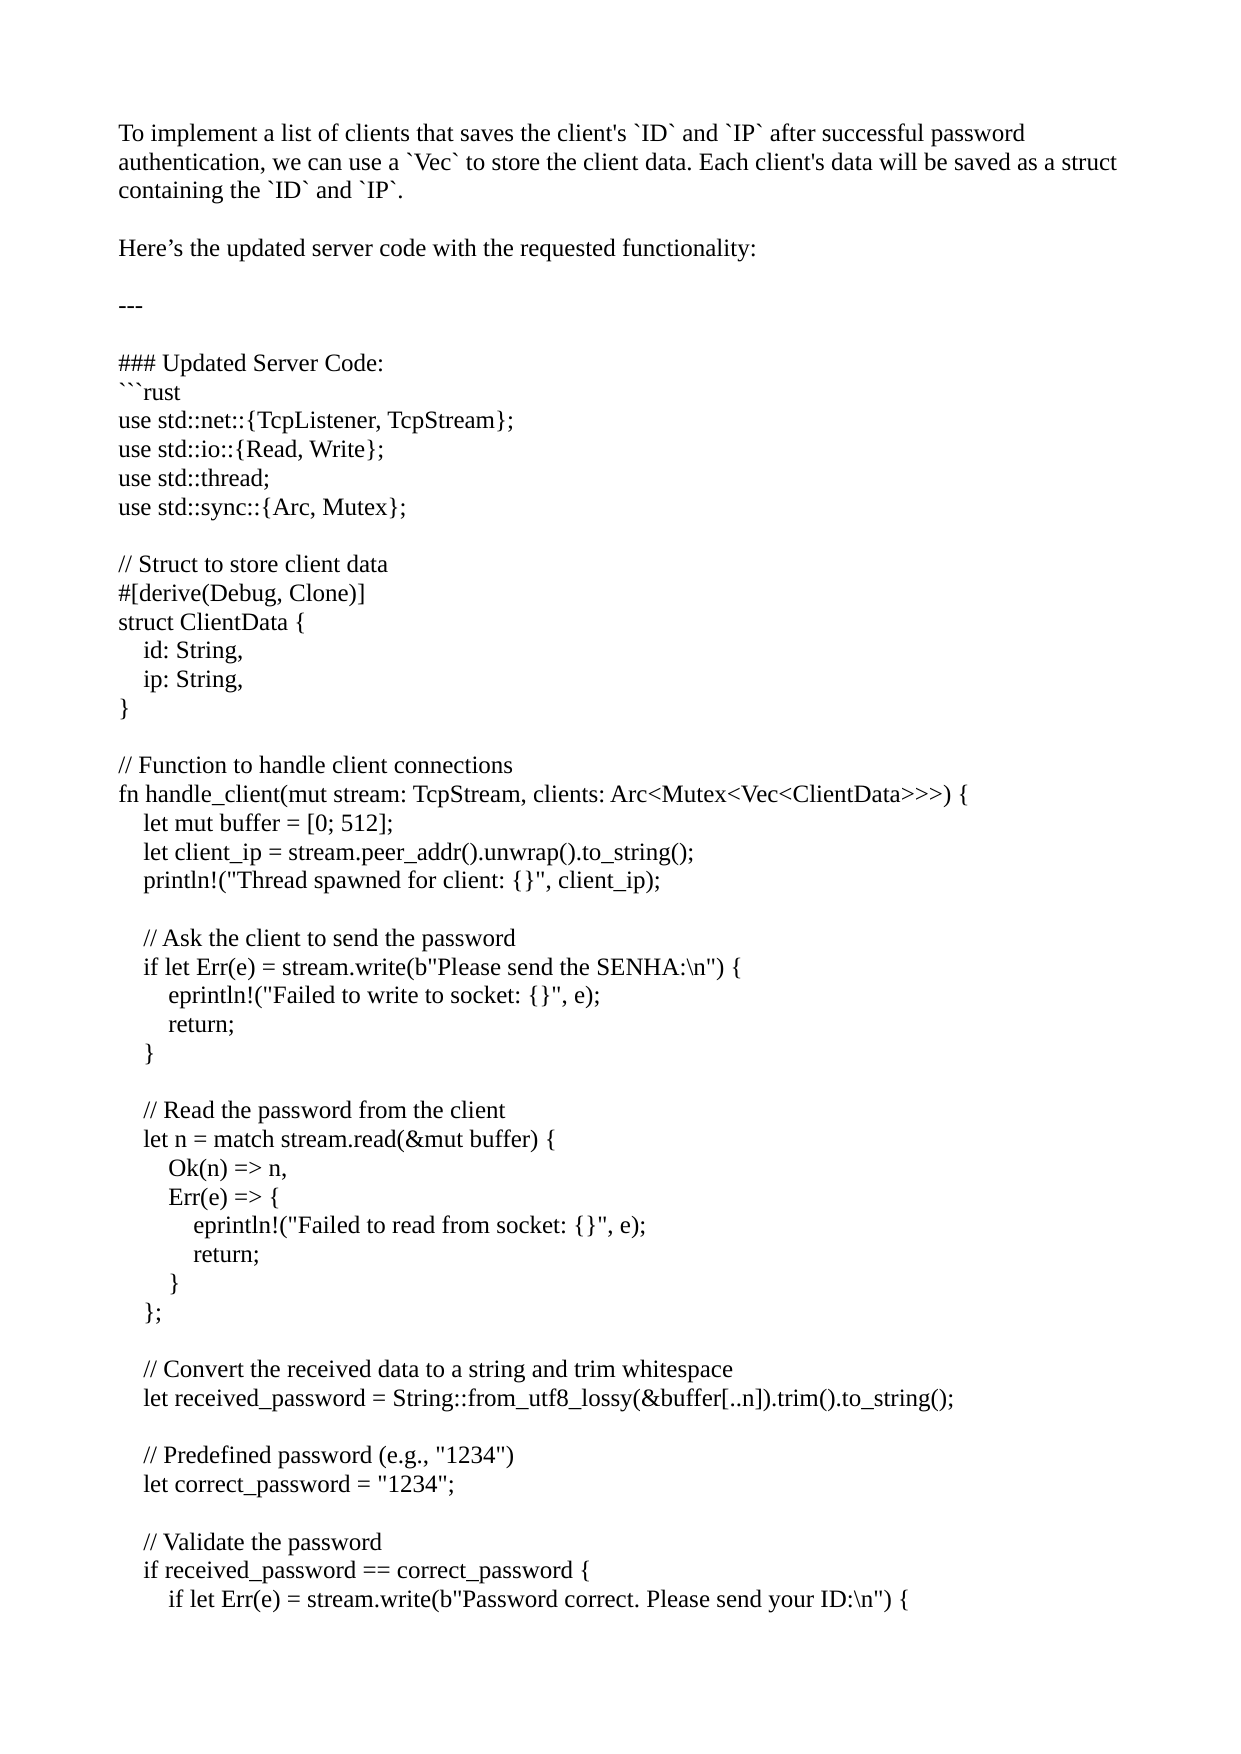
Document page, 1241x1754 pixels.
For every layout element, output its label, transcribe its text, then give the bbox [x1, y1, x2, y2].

text // Validate the password [118, 1527, 1122, 1556]
text let mut buffer = [0; 512]; [118, 808, 1122, 837]
text Here’s the updated server code with the requested functionality: [118, 233, 1122, 262]
text if received_password == correct_password { [118, 1556, 1122, 1584]
text // Struct to store client data [118, 549, 1122, 578]
text } [118, 1038, 1122, 1067]
text eprintln!("Failed to read from socket: {}", e); [118, 1211, 1122, 1239]
text Err(e) => { [118, 1182, 1122, 1211]
text }; [118, 1297, 1122, 1326]
text // Ask the client to send the password [118, 923, 1122, 952]
text To implement a list of clients that saves the client's `ID` and `IP` after successful password authentication, we can use a `Vec` to store the client data. Each client's data will be saved as a struct containing the `ID` and `IP`. [118, 118, 1122, 204]
text return; [118, 1239, 1122, 1268]
text // Predefined password (e.g., "1234") [118, 1441, 1122, 1469]
text // Read the password from the client [118, 1096, 1122, 1124]
text // Convert the received data to a string and trim whitespace [118, 1354, 1122, 1383]
text let correct_password = "1234"; [118, 1469, 1122, 1498]
text ### Updated Server Code: [118, 348, 1122, 377]
text id: String, [118, 636, 1122, 664]
text --- [118, 291, 1122, 319]
text if let Err(e) = stream.write(b"Please send the SENHA:\n") { [118, 952, 1122, 981]
text return; [118, 1009, 1122, 1038]
text let n = match stream.read(&mut buffer) { [118, 1124, 1122, 1153]
text ip: String, [118, 664, 1122, 693]
text use std::net::{TcpListener, TcpStream}; [118, 406, 1122, 434]
text use std::io::{Read, Write}; [118, 434, 1122, 463]
text let client_ip = stream.peer_addr().unwrap().to_string(); [118, 837, 1122, 866]
text eprintln!("Failed to write to socket: {}", e); [118, 981, 1122, 1009]
text // Function to handle client connections [118, 751, 1122, 779]
text } [118, 693, 1122, 722]
text fn handle_client(mut stream: TcpStream, clients: Arc<Mutex<Vec<ClientData>>>) { [118, 779, 1122, 808]
text } [118, 1268, 1122, 1297]
text println!("Thread spawned for client: {}", client_ip); [118, 866, 1122, 894]
text use std::thread; [118, 463, 1122, 492]
text #[derive(Debug, Clone)] [118, 578, 1122, 607]
text struct ClientData { [118, 607, 1122, 636]
text Ok(n) => n, [118, 1153, 1122, 1182]
text let received_password = String::from_utf8_lossy(&buffer[..n]).trim().to_string(); [118, 1383, 1122, 1412]
text if let Err(e) = stream.write(b"Password correct. Please send your ID:\n") { [118, 1584, 1122, 1613]
text use std::sync::{Arc, Mutex}; [118, 492, 1122, 521]
text ```rust [118, 377, 1122, 406]
